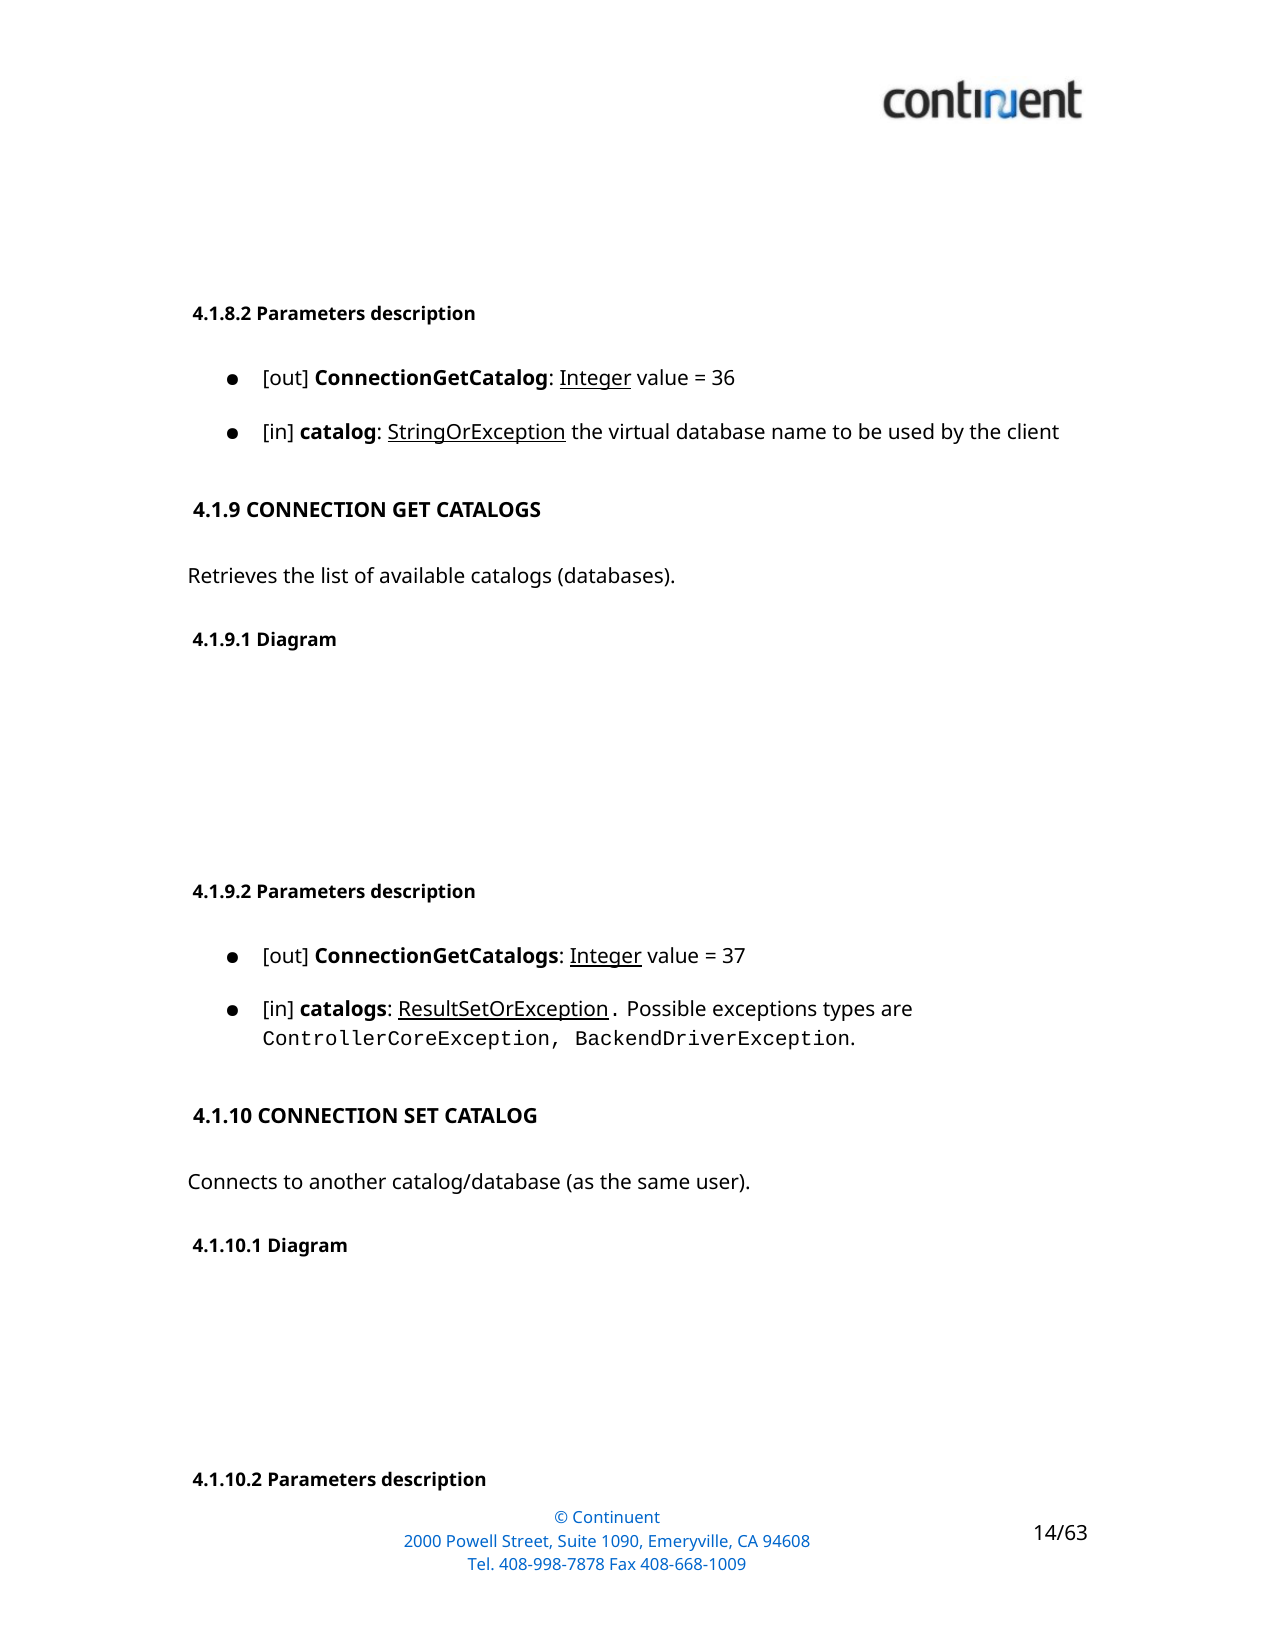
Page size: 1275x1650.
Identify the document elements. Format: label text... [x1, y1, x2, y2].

subtitle Connection Get Catalogs [187, 495, 1087, 523]
subtitle Diagram [187, 1233, 1087, 1258]
text Connects to another catalog/database (as the same user). [187, 1167, 1087, 1195]
subtitle Connection Set Catalog [187, 1101, 1087, 1129]
subtitle Diagram [187, 626, 1087, 652]
list [out] ConnectionGetCatalog: Integer value = 36 [225, 363, 1087, 392]
list [out] ConnectionGetCatalogs: Integer value = 37 [225, 941, 1087, 969]
list [in] catalog: StringOrException the virtual database name to be used by the client [225, 417, 1087, 445]
text Retrieves the list of available catalogs (databases). [187, 561, 1087, 589]
subtitle Parameters description [187, 1466, 1087, 1491]
list [in] catalogs: ResultSetOrException. Possible exceptions types are ControllerCoreException, BackendDriverException. [225, 994, 1087, 1051]
picture [879, 76, 1087, 124]
subtitle Parameters description [187, 878, 1087, 903]
subtitle Parameters description [187, 301, 1087, 326]
